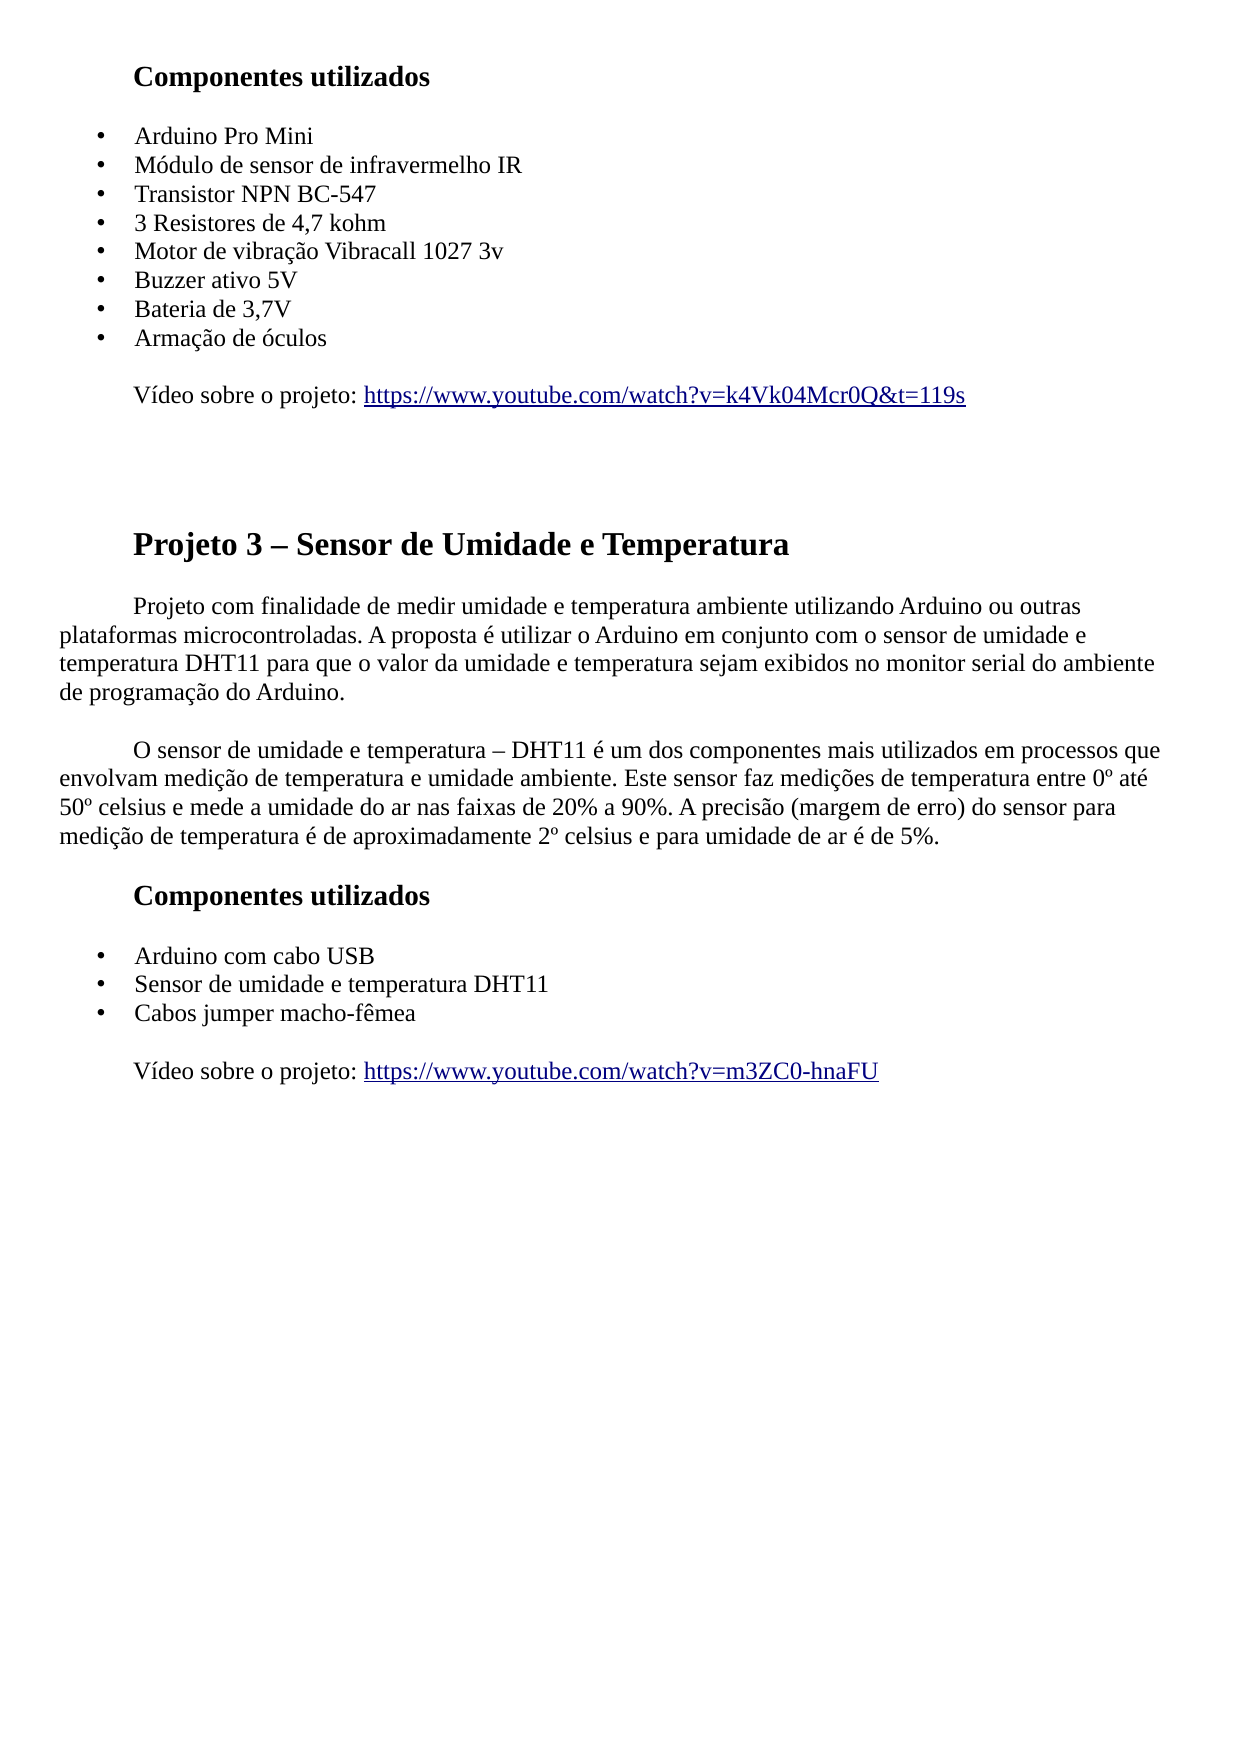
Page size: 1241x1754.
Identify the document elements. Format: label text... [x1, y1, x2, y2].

text Vídeo sobre o projeto: https://www.youtube.com/watch?v=k4Vk04Mcr0Q&t=119s [59, 380, 1181, 409]
list Armação de óculos [97, 323, 1181, 351]
list Bateria de 3,7V [97, 294, 1181, 323]
list Buzzer ativo 5V [97, 265, 1181, 294]
list Arduino Pro Mini [97, 121, 1181, 150]
text Vídeo sobre o projeto: https://www.youtube.com/watch?v=m3ZC0-hnaFU [59, 1056, 1181, 1084]
list Arduino com cabo USB [97, 941, 1181, 969]
list Motor de vibração Vibracall 1027 3v [97, 236, 1181, 265]
list Transistor NPN BC-547 [97, 179, 1181, 208]
list Cabos jumper macho-fêmea [97, 998, 1181, 1027]
text Projeto 3 – Sensor de Umidade e Temperatura [59, 524, 1181, 562]
list 3 Resistores de 4,7 kohm [97, 208, 1181, 236]
text O sensor de umidade e temperatura – DHT11 é um dos componentes mais utilizados em processos que envolvam medição de temperatura e umidade ambiente. Este sensor faz medições de temperatura entre 0º até 50º celsius e mede a umidade do ar nas faixas de 20% a 90%. A precisão (margem de erro) do sensor para medição de temperatura é de aproximadamente 2º celsius e para umidade de ar é de 5%. [59, 735, 1181, 850]
text Componentes utilizados [59, 59, 1181, 93]
text Componentes utilizados [59, 878, 1181, 912]
text Projeto com finalidade de medir umidade e temperatura ambiente utilizando Arduino ou outras plataformas microcontroladas. A proposta é utilizar o Arduino em conjunto com o sensor de umidade e temperatura DHT11 para que o valor da umidade e temperatura sejam exibidos no monitor serial do ambiente de programação do Arduino. [59, 591, 1181, 706]
list Módulo de sensor de infravermelho IR [97, 150, 1181, 179]
list Sensor de umidade e temperatura DHT11 [97, 969, 1181, 998]
